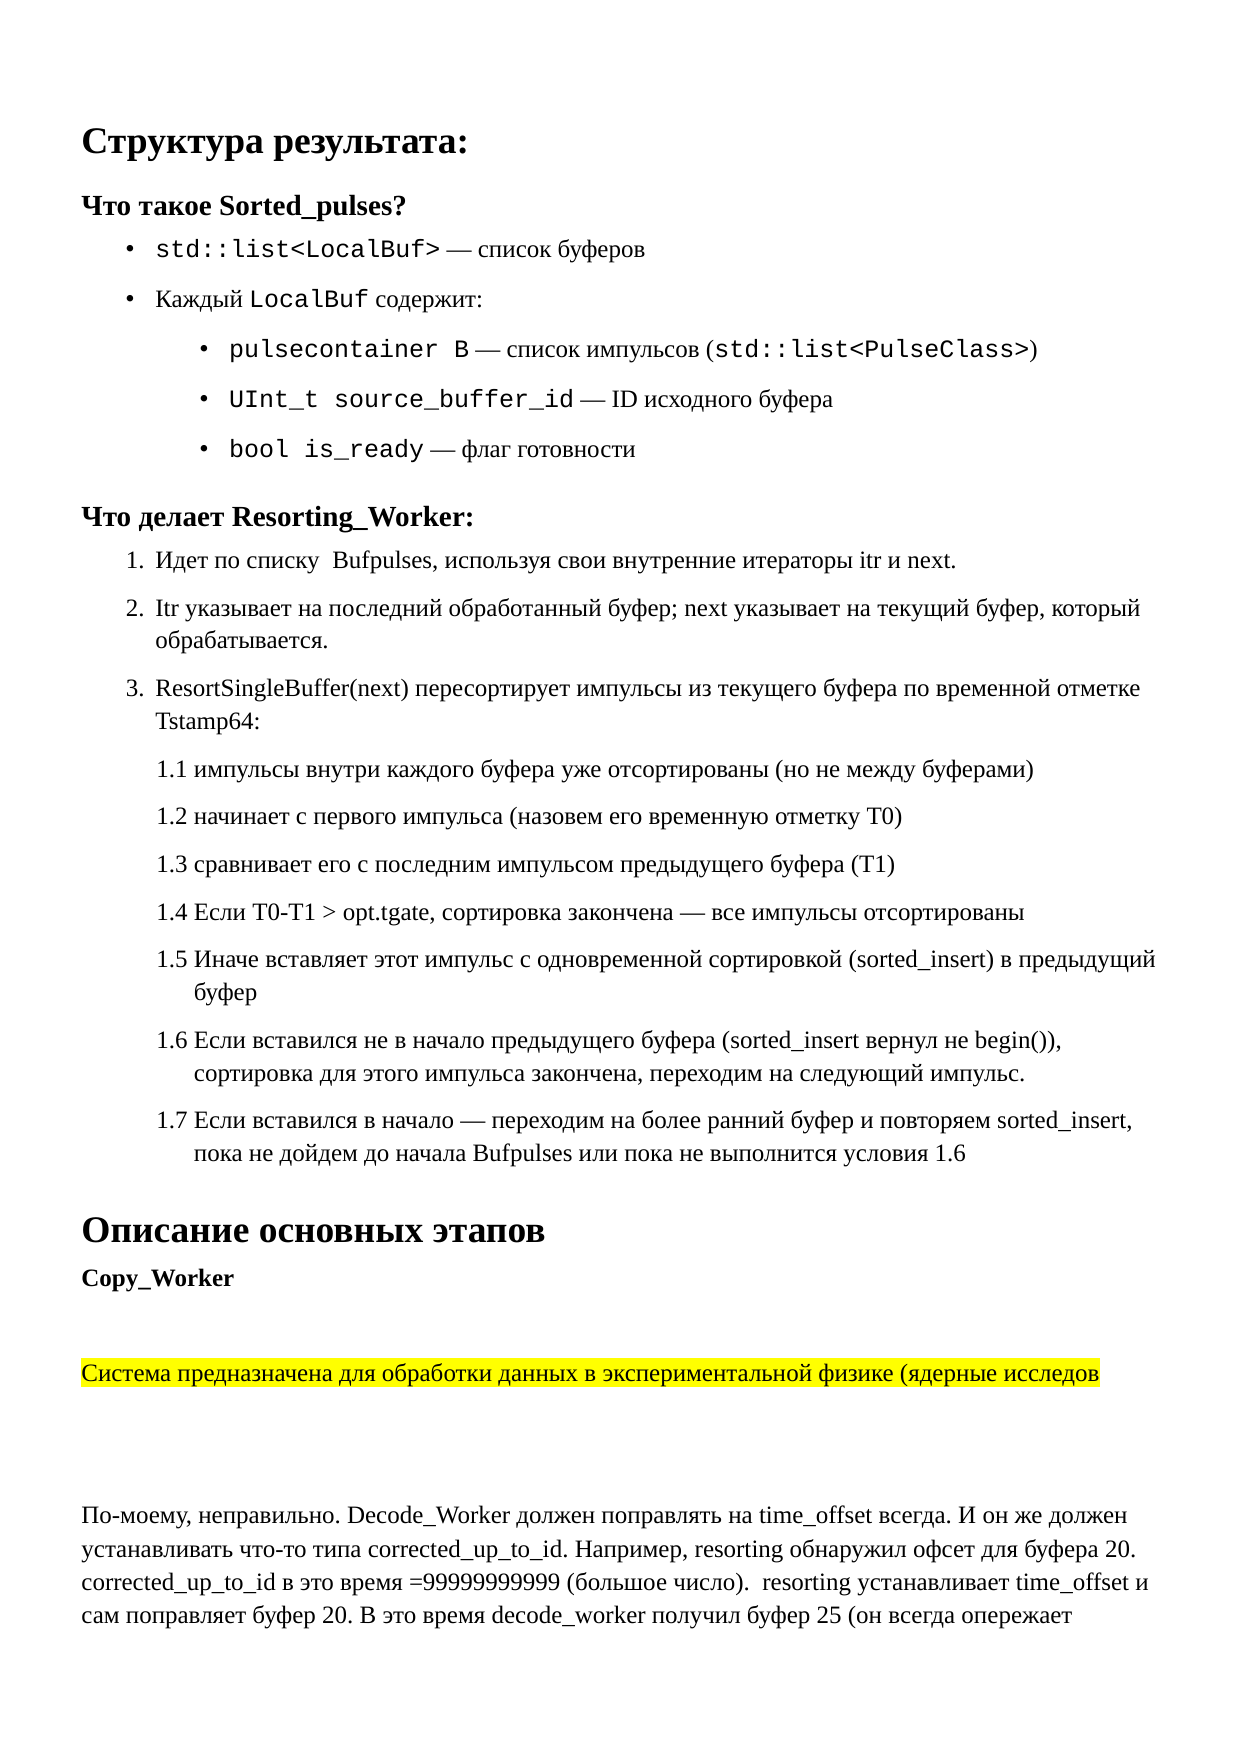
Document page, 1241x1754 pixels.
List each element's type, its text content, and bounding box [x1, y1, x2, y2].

list pulsecontainer B — список импульсов (std::list<PulseClass>) [199, 334, 1167, 365]
list импульсы внутри каждого буфера уже отсортированы (но не между буферами) [156, 754, 1167, 783]
text По-моему, неправильно. Decode_Worker должен поправлять на time_offset всегда. И он же должен устанавливать что-то типа corrected_up_to_id. Например, resorting обнаружил офсет для буфера 20. corrected_up_to_id в это время =99999999999 (большое число). resorting устанавливает time_offset и сам поправляет буфер 20. В это время decode_worker получил буфер 25 (он всегда опережает [81, 1501, 1167, 1628]
list Если T0-T1 > opt.tgate, сортировка закончена — все импульсы отсортированы [156, 897, 1167, 925]
text Copy_Worker [81, 1263, 1167, 1291]
list Идет по списку Bufpulses, используя свои внутренние итераторы itr и next. [126, 545, 1167, 574]
list std::list<LocalBuf> — список буферов [126, 234, 1167, 265]
list bool is_ready — флаг готовности [199, 434, 1167, 465]
list UInt_t source_buffer_id — ID исходного буфера [199, 384, 1167, 415]
list Itr указывает на последний обработанный буфер; next указывает на текущий буфер, который обрабатывается. [126, 593, 1167, 654]
list сравнивает его с последним импульсом предыдущего буфера (T1) [156, 849, 1167, 878]
list начинает с первого импульса (назовем его временную отметку T0) [156, 801, 1167, 830]
subtitle Структура результата: [81, 118, 1167, 161]
subtitle Что делает Resorting_Worker: [81, 499, 1167, 532]
subtitle Что такое Sorted_pulses? [81, 188, 1167, 222]
text Система предназначена для обработки данных в экспериментальной физике (ядерные исследов [81, 1358, 1167, 1387]
list Если вставился не в начало предыдущего буфера (sorted_insert вернул не begin()), сортировка для этого импульса закончена, переходим на следующий импульс. [156, 1025, 1167, 1087]
list Каждый LocalBuf содержит: [126, 284, 1167, 315]
list Иначе вставляет этот импульс с одновременной сортировкой (sorted_insert) в предыдущий буфер [156, 944, 1167, 1006]
list ResortSingleBuffer(next) пересортирует импульсы из текущего буфера по временной отметке Tstamp64: [126, 673, 1167, 735]
list Если вставился в начало — переходим на более ранний буфер и повторяем sorted_insert, пока не дойдем до начала Bufpulses или пока не выполнится условия 1.6 [156, 1106, 1167, 1167]
subtitle Описание основных этапов [81, 1207, 1167, 1250]
